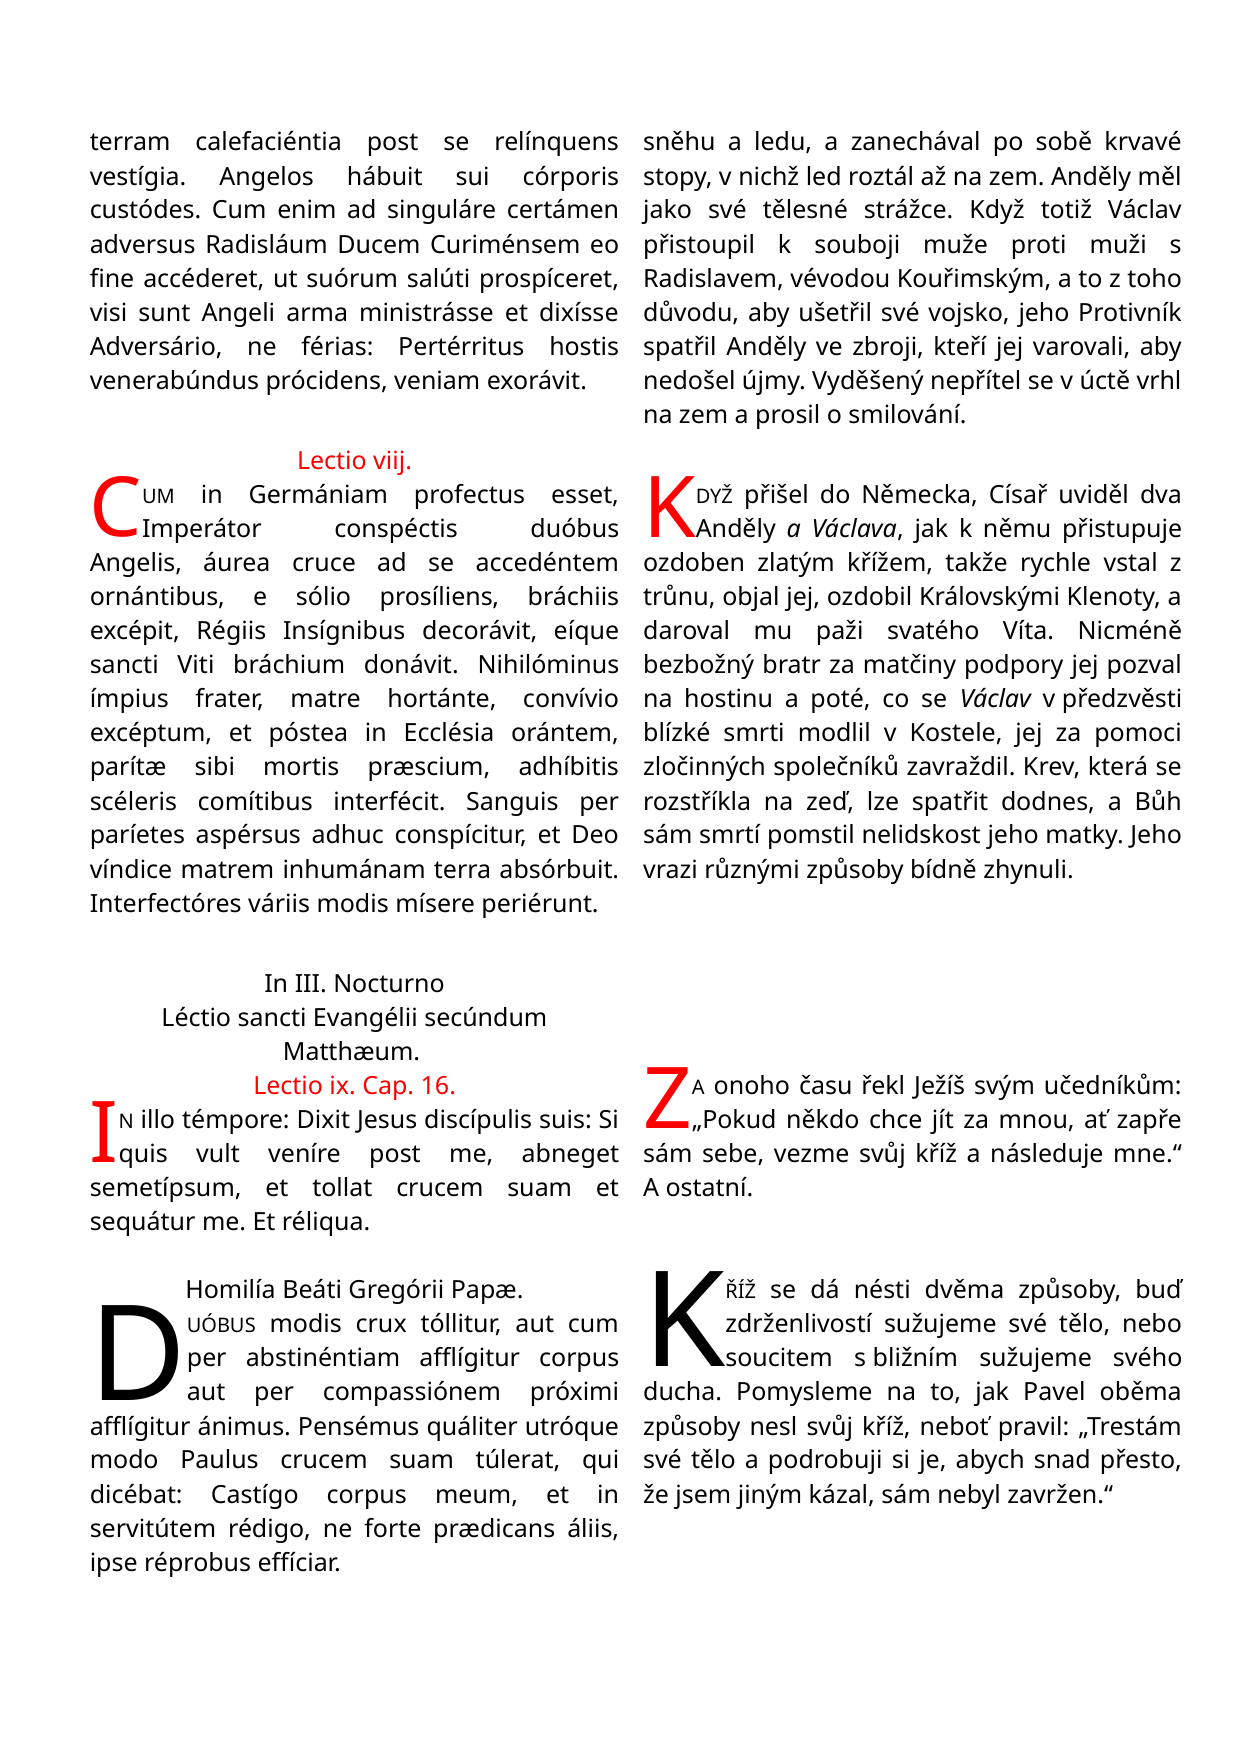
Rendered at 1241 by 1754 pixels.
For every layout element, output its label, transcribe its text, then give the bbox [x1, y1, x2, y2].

table_cell terram calefaciéntia post se relínquens vestígia. Angelos hábuit sui córporis custódes. Cum enim ad singuláre certámen adversus Radisláum Ducem Curiménsem eo fine accéderet, ut suórum salúti prospíceret, visi sunt Angeli arma ministrásse et dixísse Adversário‚ ne férias: Pertérritus hostis venerabúndus prócidens, veniam exorávit. [78, 118, 631, 437]
table_cell Když přišel do Německa, Císař uviděl dva Anděly a Václava, jak k němu přistupuje ozdoben zlatým křížem, takže rychle vstal z trůnu, objal jej, ozdobil Královskými Klenoty, a daroval mu paži svatého Víta. Nicméně bezbožný bratr za matčiny podpory jej pozval na hostinu a poté, co se Václav v předzvěsti blízké smrti modlil v Kostele, jej za pomoci zločinných společníků zavraždil. Krev, která se rozstříkla na zeď, lze spatřit dodnes, a Bůh sám smrtí pomstil nelidskost jeho matky. Jeho vrazi různými způsoby bídně zhynuli. [631, 437, 1194, 959]
table_cell sněhu a ledu, a zanechával po sobě krvavé stopy, v nichž led roztál až na zem. Anděly měl jako své tělesné strážce. Když totiž Václav přistoupil k souboji muže proti muži s Radislavem, vévodou Kouřimským, a to z toho důvodu, aby ušetřil své vojsko, jeho Protivník spatřil Anděly ve zbroji, kteří jej varovali, aby nedošel újmy. Vyděšený nepřítel se v úctě vrhl na zem a prosil o smilování. [631, 118, 1194, 437]
table_cell In III. Nocturno Léctio sancti Evangélii secúndum Matthæum. Lectio ix. Cap. 16. In illo témpore: Dixit Jesus discípulis suis: Si quis vult veníre post me, abneget semetípsum, et tollat crucem suam et sequátur me. Et réliqua. Homilía Beáti Gregórii Papæ. Duóbus modis crux tóllitur, aut cum per abstinéntiam afflígitur corpus aut per compassiónem próximi afflígitur ánimus. Pensémus quáliter utróque modo Paulus crucem suam túlerat, qui dicébat: Castígo corpus meum, et in servitútem rédigo, ne forte prædicans áliis, ipse réprobus effíciar. [78, 959, 631, 1618]
table_cell Za onoho času řekl Ježíš svým učedníkům: „Pokud někdo chce jít za mnou, ať zapře sám sebe, vezme svůj kříž a následuje mne.“ A ostatní. Kříž se dá nésti dvěma způsoby, buď zdrženlivostí sužujeme své tělo, nebo soucitem s bližním sužujeme svého ducha. Pomysleme na to, jak Pavel oběma způsoby nesl svůj kříž, neboť pravil: „Trestám své tělo a podrobuji si je, abych snad přesto, že jsem jiným kázal, sám nebyl zavržen.“ [631, 959, 1194, 1618]
table_cell Lectio viij. Cum in Germániam profectus esset, Imperátor conspéctis duóbus Angelis‚ áurea cruce ad se accedéntem ornántibus‚ e sólio prosíliens‚ bráchiis excépit, Régiis Insígnibus decorávit‚ eíque sancti Viti bráchium donávit. Nihilóminus ímpius frater, matre hortánte, convívio excéptum, et póstea in Ecclésia orántem, parítæ sibi mortis præscium, adhíbitis scéleris comítibus interfécit. Sanguis per paríetes aspérsus adhuc conspícitur, et Deo víndice matrem inhumánam terra absórbuit. Interfectóres váriis modis mísere periérunt. [78, 437, 631, 959]
